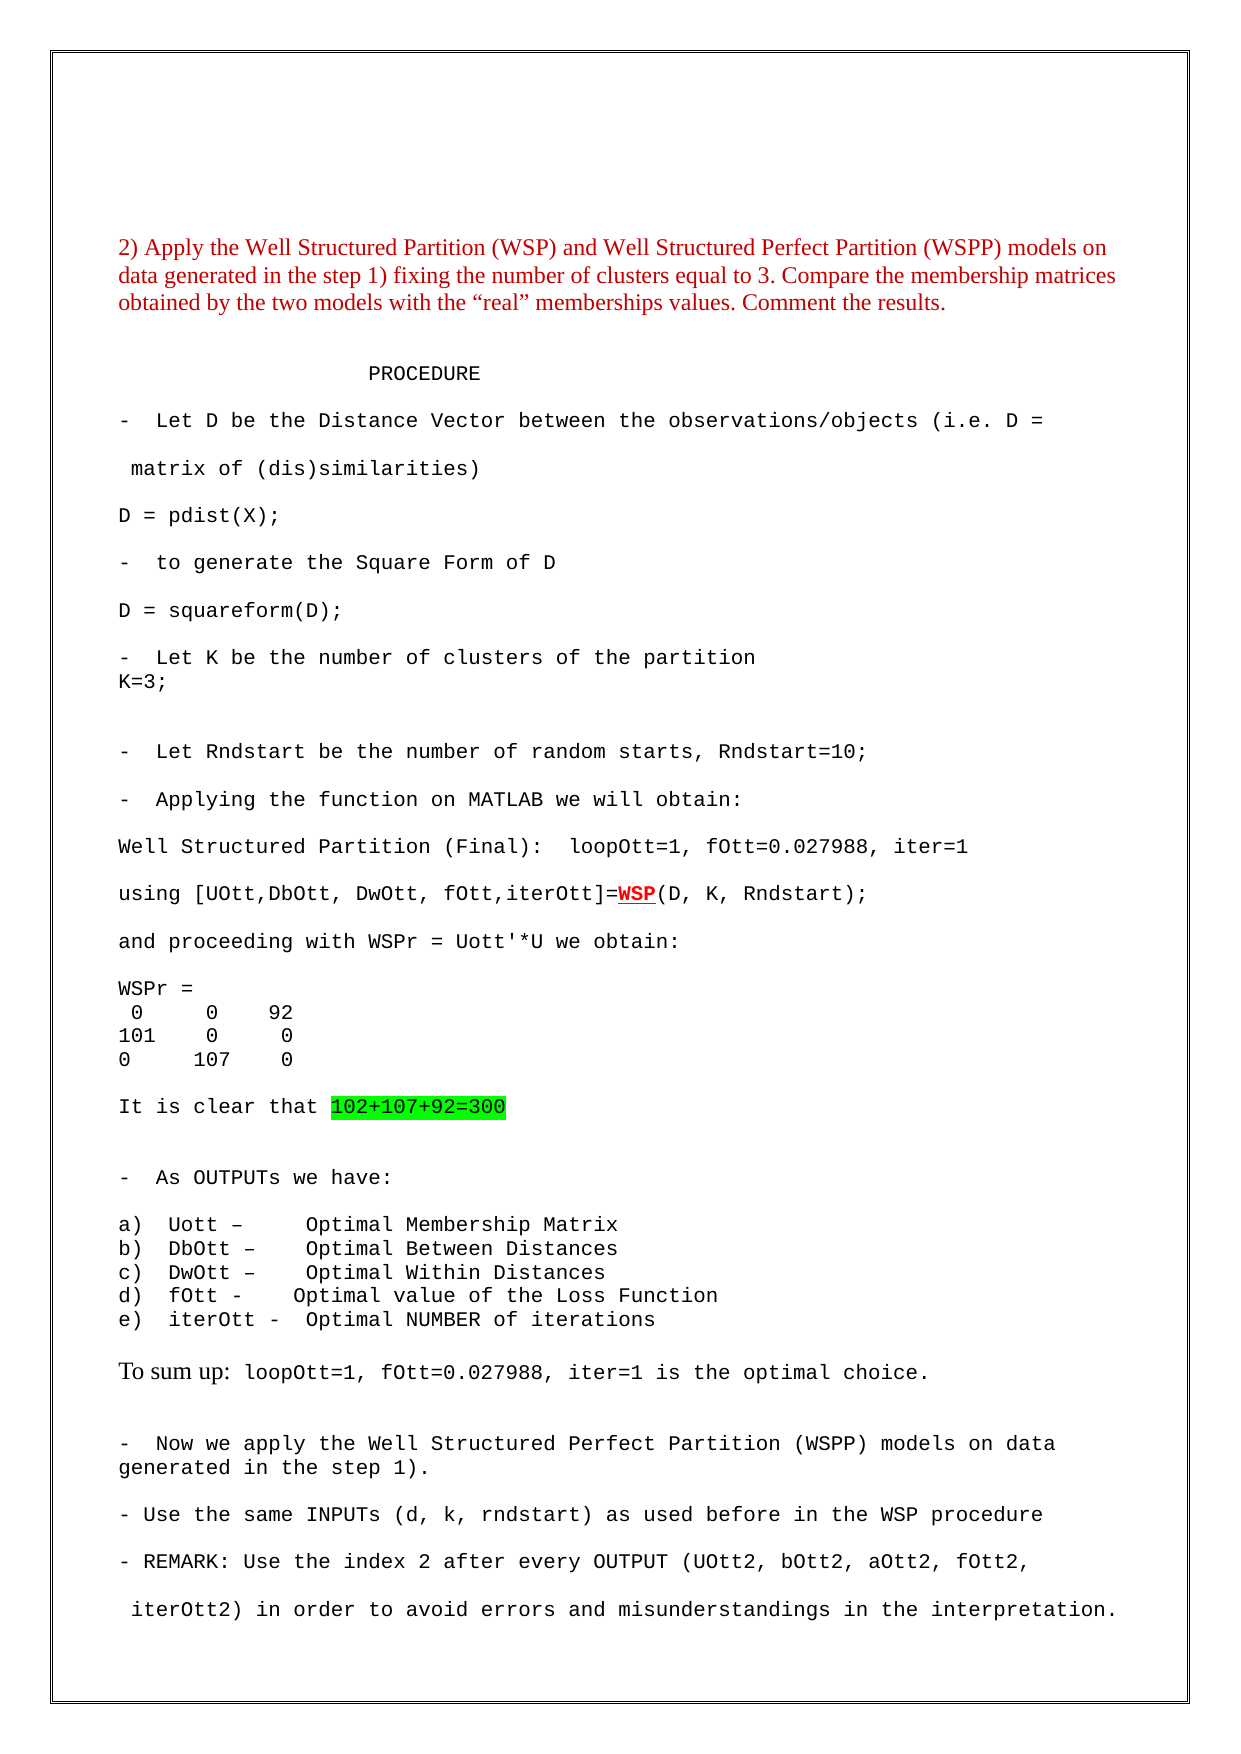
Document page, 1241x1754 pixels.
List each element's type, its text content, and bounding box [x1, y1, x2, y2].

text D = squareform(D); [118, 600, 1122, 623]
text 2) Apply the Well Structured Partition (WSP) and Well Structured Perfect Partition (WSPP) models on data generated in the step 1) fixing the number of clusters equal to 3. Compare the membership matrices obtained by the two models with the “real” memberships values. Comment the results. [118, 233, 1122, 316]
text using [UOtt,DbOtt, DwOtt, fOtt,iterOtt]=WSP(D, K, Rndstart); [118, 883, 1122, 907]
text - As OUTPUTs we have: [118, 1167, 1122, 1191]
text b) DbOtt – Optimal Between Distances [118, 1238, 1122, 1262]
text - Let D be the Distance Vector between the observations/objects (i.e. D = [118, 411, 1122, 434]
text It is clear that 102+107+92=300 [118, 1096, 1122, 1120]
text 0 0 92 [118, 1002, 1122, 1025]
text - Use the same INPUTs (d, k, rndstart) as used before in the WSP procedure [118, 1504, 1122, 1528]
text - to generate the Square Form of D [118, 552, 1122, 576]
text e) iterOtt - Optimal NUMBER of iterations [118, 1309, 1122, 1333]
text 101 0 0 [118, 1025, 1122, 1049]
text - Let K be the number of clusters of the partition [118, 647, 1122, 671]
text - Now we apply the Well Structured Perfect Partition (WSPP) models on data generated in the step 1). [118, 1433, 1122, 1481]
text Well Structured Partition (Final): loopOtt=1, fOtt=0.027988, iter=1 [118, 836, 1122, 860]
text iterOtt2) in order to avoid errors and misunderstandings in the interpretation. [118, 1599, 1122, 1622]
text PROCEDURE [118, 363, 1122, 387]
text D = pdist(X); [118, 505, 1122, 529]
text matrix of (dis)similarities) [118, 458, 1122, 481]
text - Let Rndstart be the number of random starts, Rndstart=10; [118, 742, 1122, 765]
text d) fOtt - Optimal value of the Loss Function [118, 1285, 1122, 1309]
text 0 107 0 [118, 1049, 1122, 1073]
text To sum up: loopOtt=1, fOtt=0.027988, iter=1 is the optimal choice. [118, 1356, 1122, 1386]
text c) DwOtt – Optimal Within Distances [118, 1262, 1122, 1285]
text K=3; [118, 671, 1122, 694]
text - REMARK: Use the index 2 after every OUTPUT (UOtt2, bOtt2, aOtt2, fOtt2, [118, 1551, 1122, 1575]
text a) Uott – Optimal Membership Matrix [118, 1214, 1122, 1238]
text WSPr = [118, 978, 1122, 1002]
text and proceeding with WSPr = Uott'*U we obtain: [118, 931, 1122, 954]
text - Applying the function on MATLAB we will obtain: [118, 789, 1122, 812]
